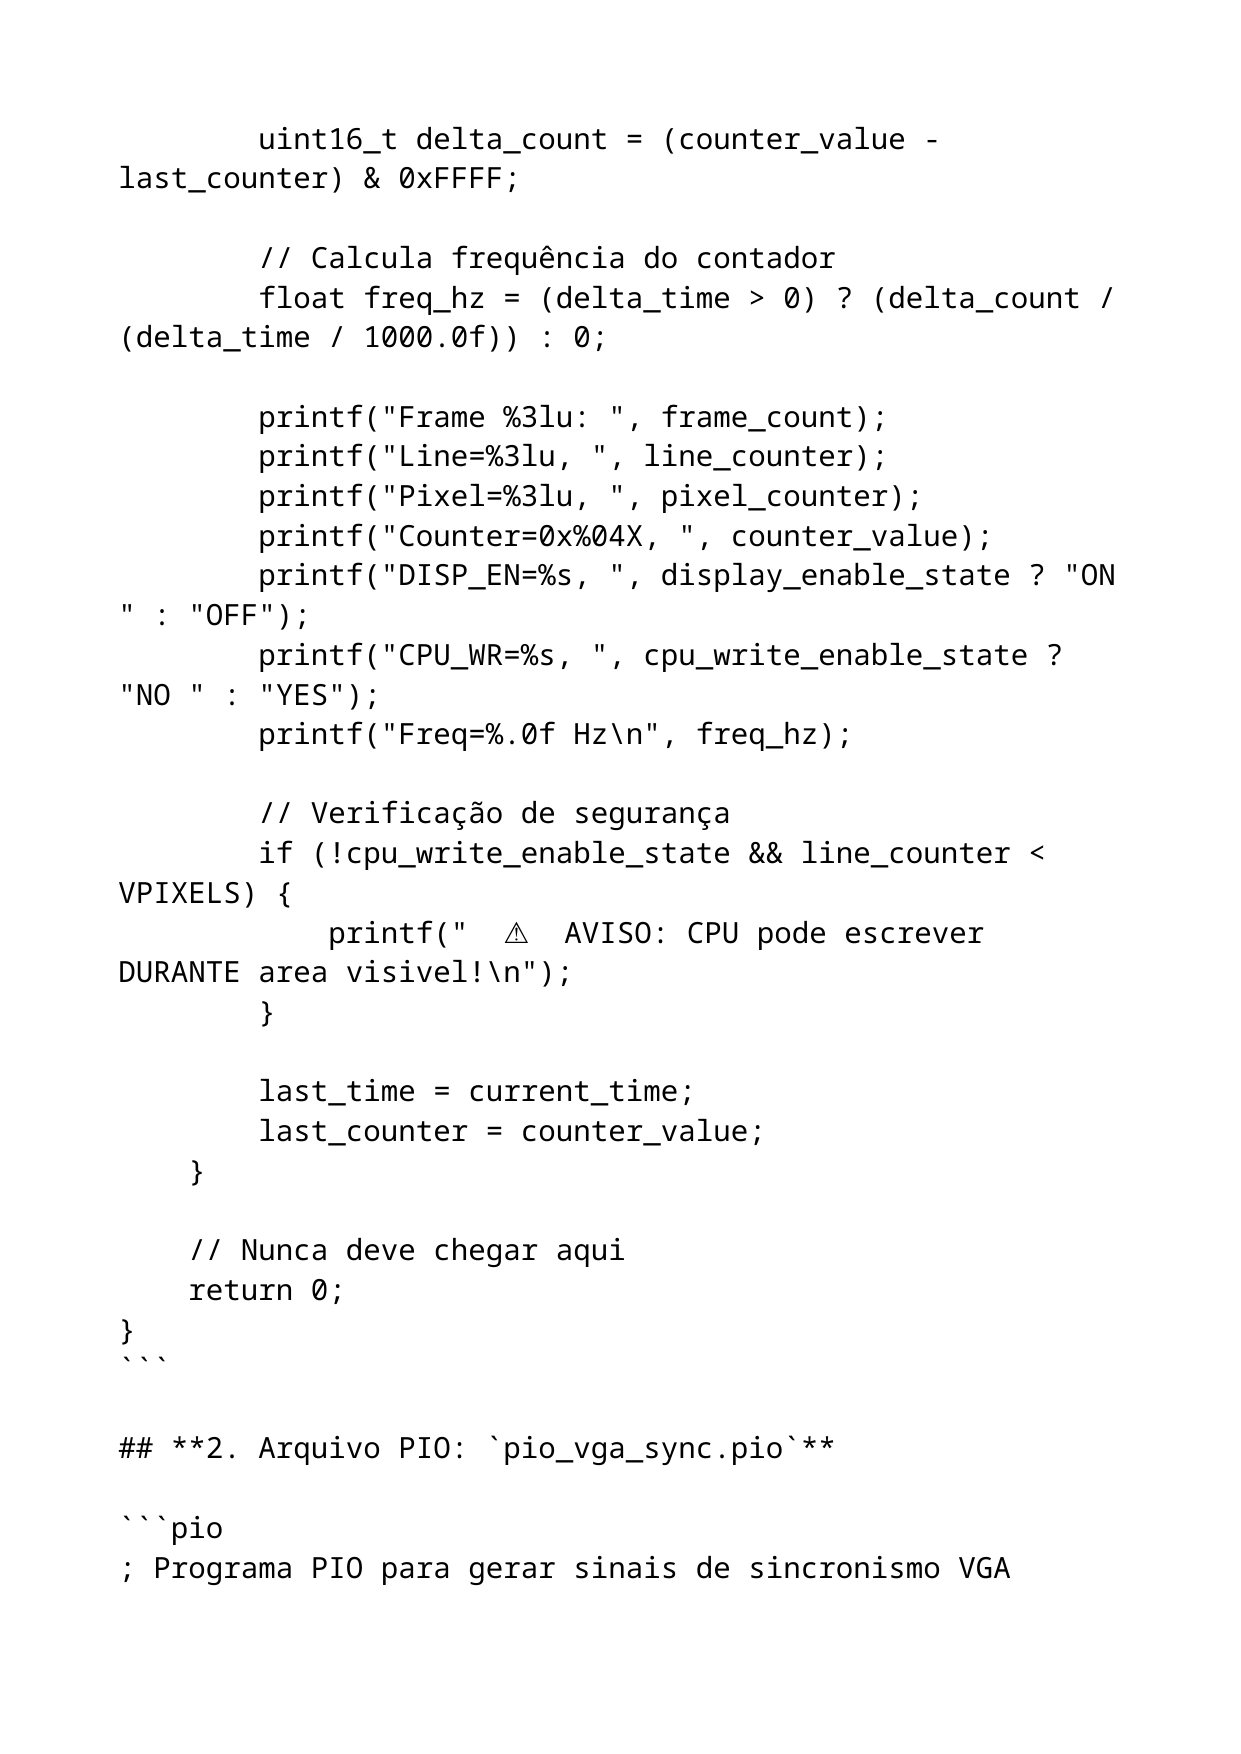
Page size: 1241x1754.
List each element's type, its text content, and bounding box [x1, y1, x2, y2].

text last_time = current_time; [118, 1071, 1122, 1110]
text uint16_t delta_count = (counter_value - last_counter) & 0xFFFF; [118, 118, 1122, 197]
text if (!cpu_write_enable_state && line_counter < VPIXELS) { [118, 832, 1122, 912]
text ; Programa PIO para gerar sinais de sincronismo VGA [118, 1547, 1122, 1587]
text } [118, 991, 1122, 1031]
text printf("Pixel=%3lu, ", pixel_counter); [118, 475, 1122, 515]
text printf(" ⚠️ AVISO: CPU pode escrever DURANTE area visivel!\n"); [118, 912, 1122, 991]
text last_counter = counter_value; [118, 1110, 1122, 1150]
text return 0; [118, 1269, 1122, 1309]
text } [118, 1309, 1122, 1348]
text printf("Line=%3lu, ", line_counter); [118, 436, 1122, 475]
text ## **2. Arquivo PIO: `pio_vga_sync.pio`** [118, 1428, 1122, 1467]
text float freq_hz = (delta_time > 0) ? (delta_count / (delta_time / 1000.0f)) : 0; [118, 277, 1122, 356]
text // Verificação de segurança [118, 793, 1122, 832]
text ```pio [118, 1507, 1122, 1547]
text printf("DISP_EN=%s, ", display_enable_state ? "ON " : "OFF"); [118, 555, 1122, 634]
text // Calcula frequência do contador [118, 237, 1122, 277]
text printf("Freq=%.0f Hz\n", freq_hz); [118, 713, 1122, 753]
text ``` [118, 1348, 1122, 1388]
text printf("Counter=0x%04X, ", counter_value); [118, 515, 1122, 555]
text printf("CPU_WR=%s, ", cpu_write_enable_state ? "NO " : "YES"); [118, 634, 1122, 713]
text printf("Frame %3lu: ", frame_count); [118, 396, 1122, 436]
text } [118, 1150, 1122, 1190]
text // Nunca deve chegar aqui [118, 1229, 1122, 1269]
